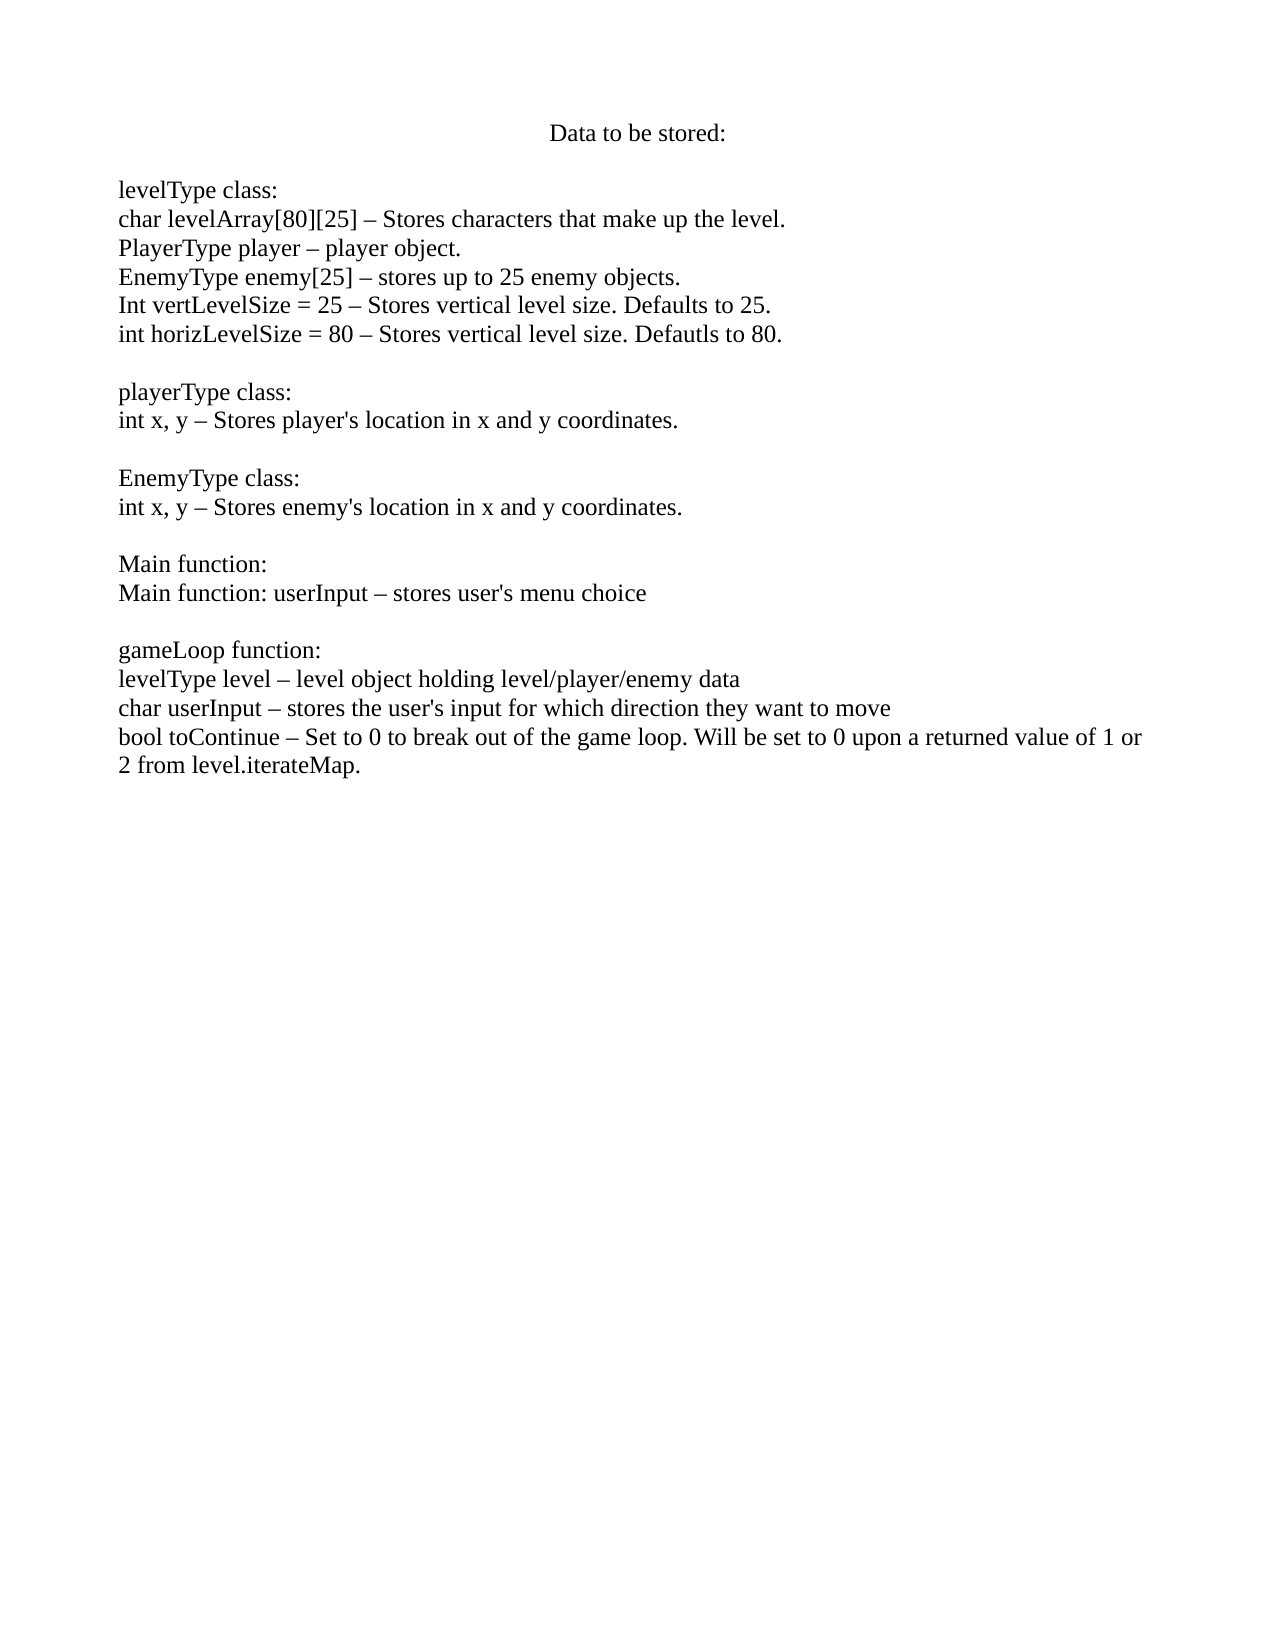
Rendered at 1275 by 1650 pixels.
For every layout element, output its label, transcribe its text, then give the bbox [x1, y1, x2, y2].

text int x, y – Stores enemy's location in x and y coordinates. [118, 492, 1157, 521]
text int x, y – Stores player's location in x and y coordinates. [118, 406, 1157, 434]
text Main function: userInput – stores user's menu choice [118, 578, 1157, 607]
text int horizLevelSize = 80 – Stores vertical level size. Defautls to 80. [118, 319, 1157, 348]
text Data to be stored: [118, 118, 1157, 147]
text gameLoop function: [118, 636, 1157, 664]
text EnemyType enemy[25] – stores up to 25 enemy objects. [118, 262, 1157, 291]
text PlayerType player – player object. [118, 233, 1157, 262]
text levelType class: [118, 176, 1157, 204]
text Int vertLevelSize = 25 – Stores vertical level size. Defaults to 25. [118, 291, 1157, 319]
text bool toContinue – Set to 0 to break out of the game loop. Will be set to 0 upon a returned value of 1 or 2 from level.iterateMap. [118, 722, 1157, 779]
text EnemyType class: [118, 463, 1157, 492]
text playerType class: [118, 377, 1157, 406]
text char levelArray[80][25] – Stores characters that make up the level. [118, 204, 1157, 233]
text Main function: [118, 549, 1157, 578]
text levelType level – level object holding level/player/enemy data [118, 664, 1157, 693]
text char userInput – stores the user's input for which direction they want to move [118, 693, 1157, 722]
